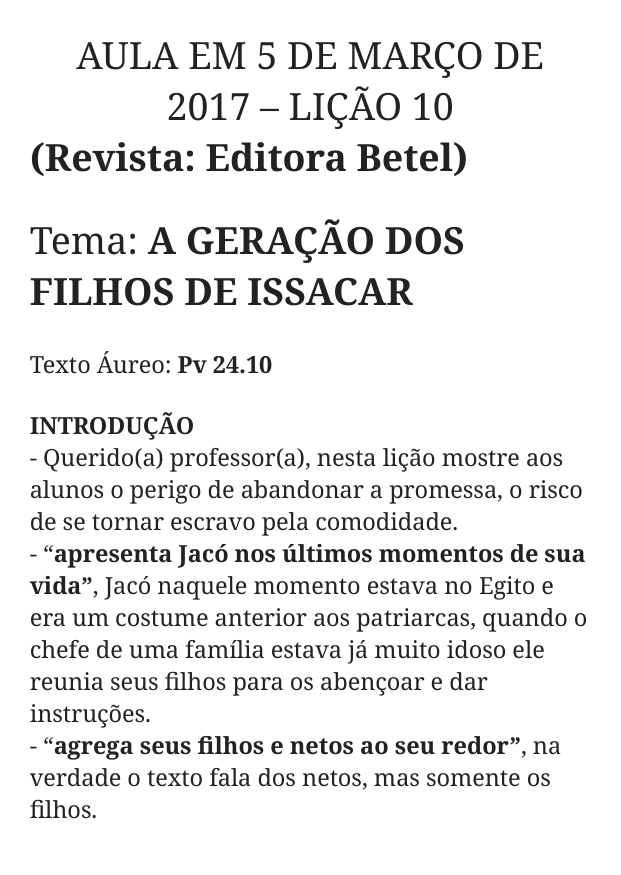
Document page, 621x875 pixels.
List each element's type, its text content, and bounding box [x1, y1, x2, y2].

text Tema: A GERAÇÃO DOS FILHOS DE ISSACAR [29, 214, 591, 317]
text - “agrega seus filhos e netos ao seu redor”, na verdade o texto fala dos netos, mas somente os filhos. [29, 729, 591, 825]
text INTRODUÇÃO [29, 409, 591, 441]
text - Querido(a) professor(a), nesta lição mostre aos alunos o perigo de abandonar a promessa, o risco de se tornar escravo pela comodidade. [29, 441, 591, 537]
text Texto Áureo: Pv 24.10 [29, 349, 591, 381]
text - “apresenta Jacó nos últimos momentos de sua vida”, Jacó naquele momento estava no Egito e era um costume anterior aos patriarcas, quando o chefe de uma família estava já muito idoso ele reunia seus filhos para os abençoar e dar instruções. [29, 537, 591, 729]
text AULA EM 5 DE MARÇO DE 2017 – LIÇÃO 10 [29, 29, 591, 132]
text (Revista: Editora Betel) [29, 132, 591, 183]
